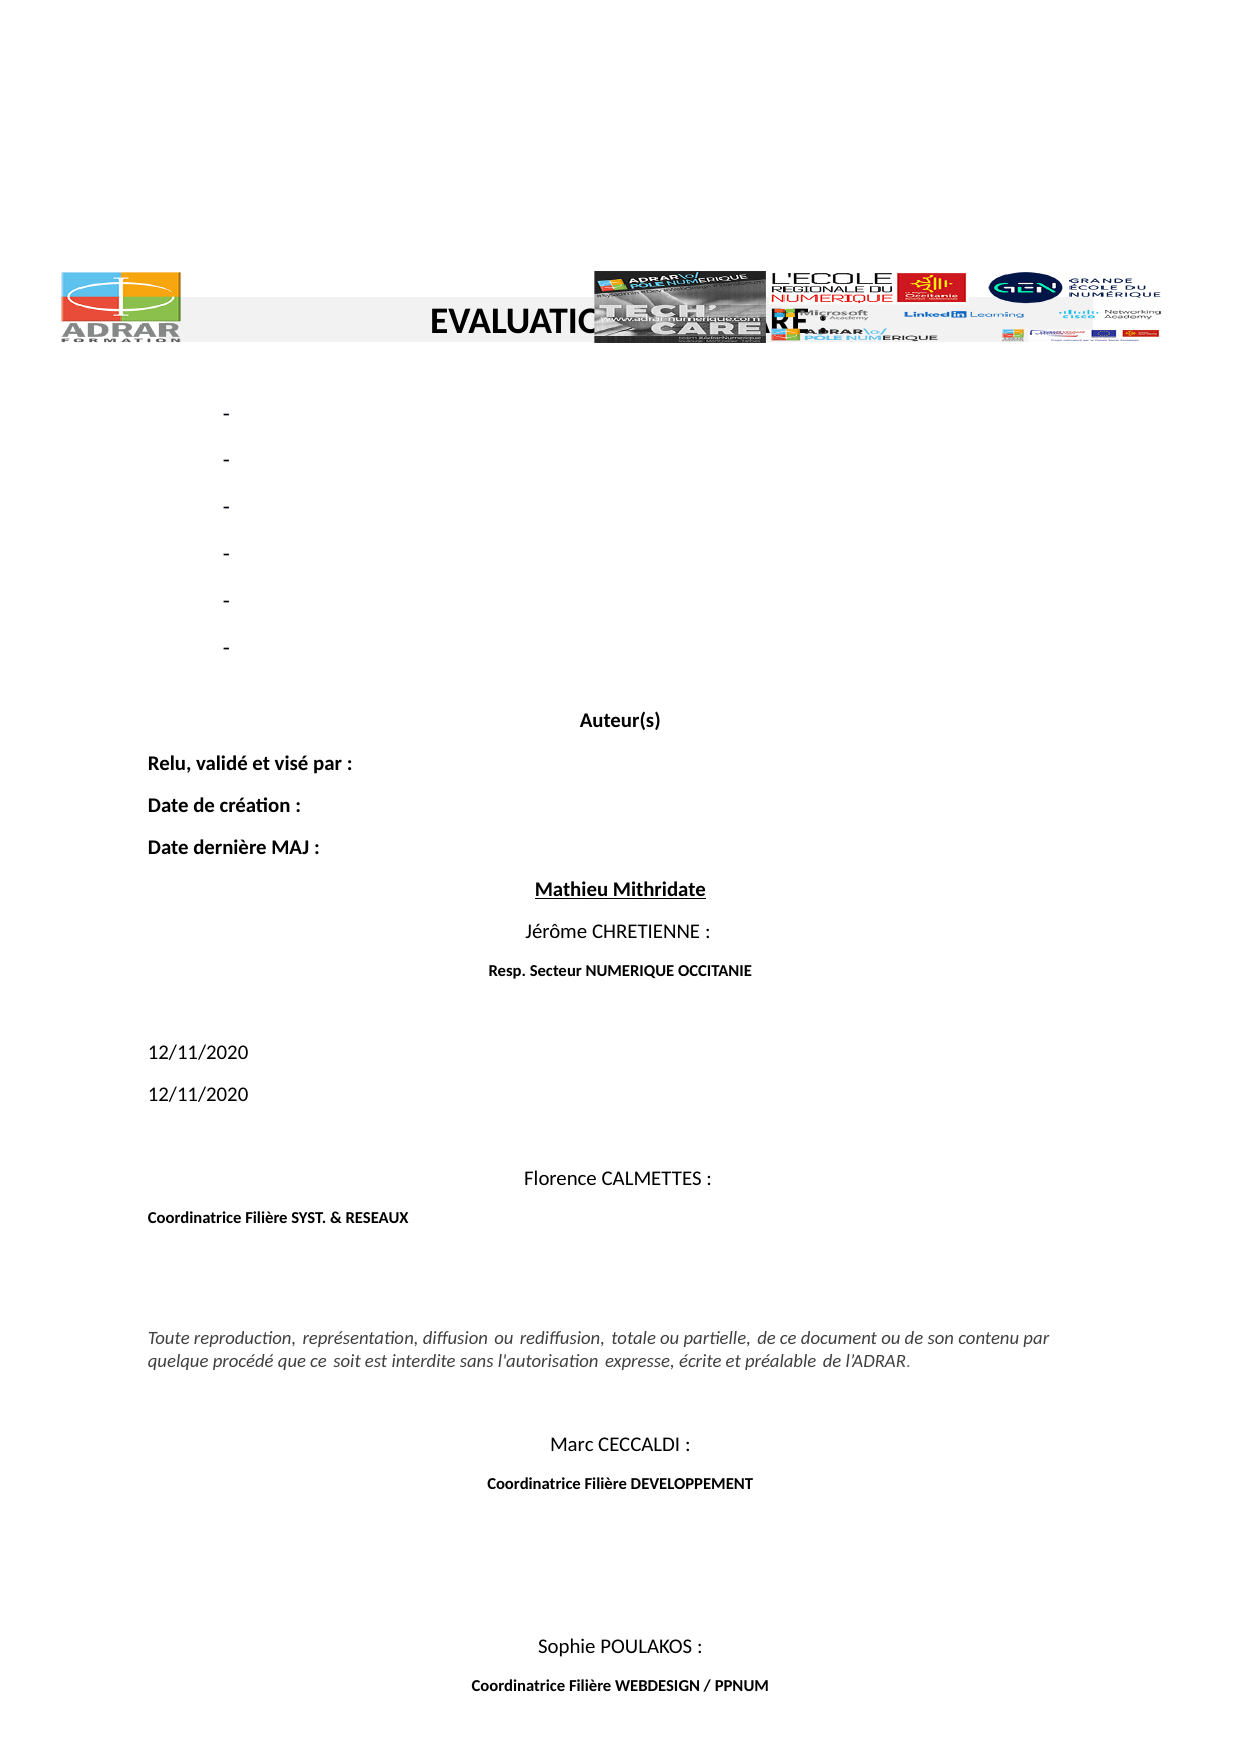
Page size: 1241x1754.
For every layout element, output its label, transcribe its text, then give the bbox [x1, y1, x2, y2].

list - [223, 446, 1093, 474]
picture [594, 271, 1166, 343]
list - [223, 586, 1093, 614]
list - [223, 633, 1093, 661]
list - [223, 399, 1093, 427]
list - [223, 492, 1093, 521]
picture [61, 271, 183, 343]
list - [223, 539, 1093, 567]
